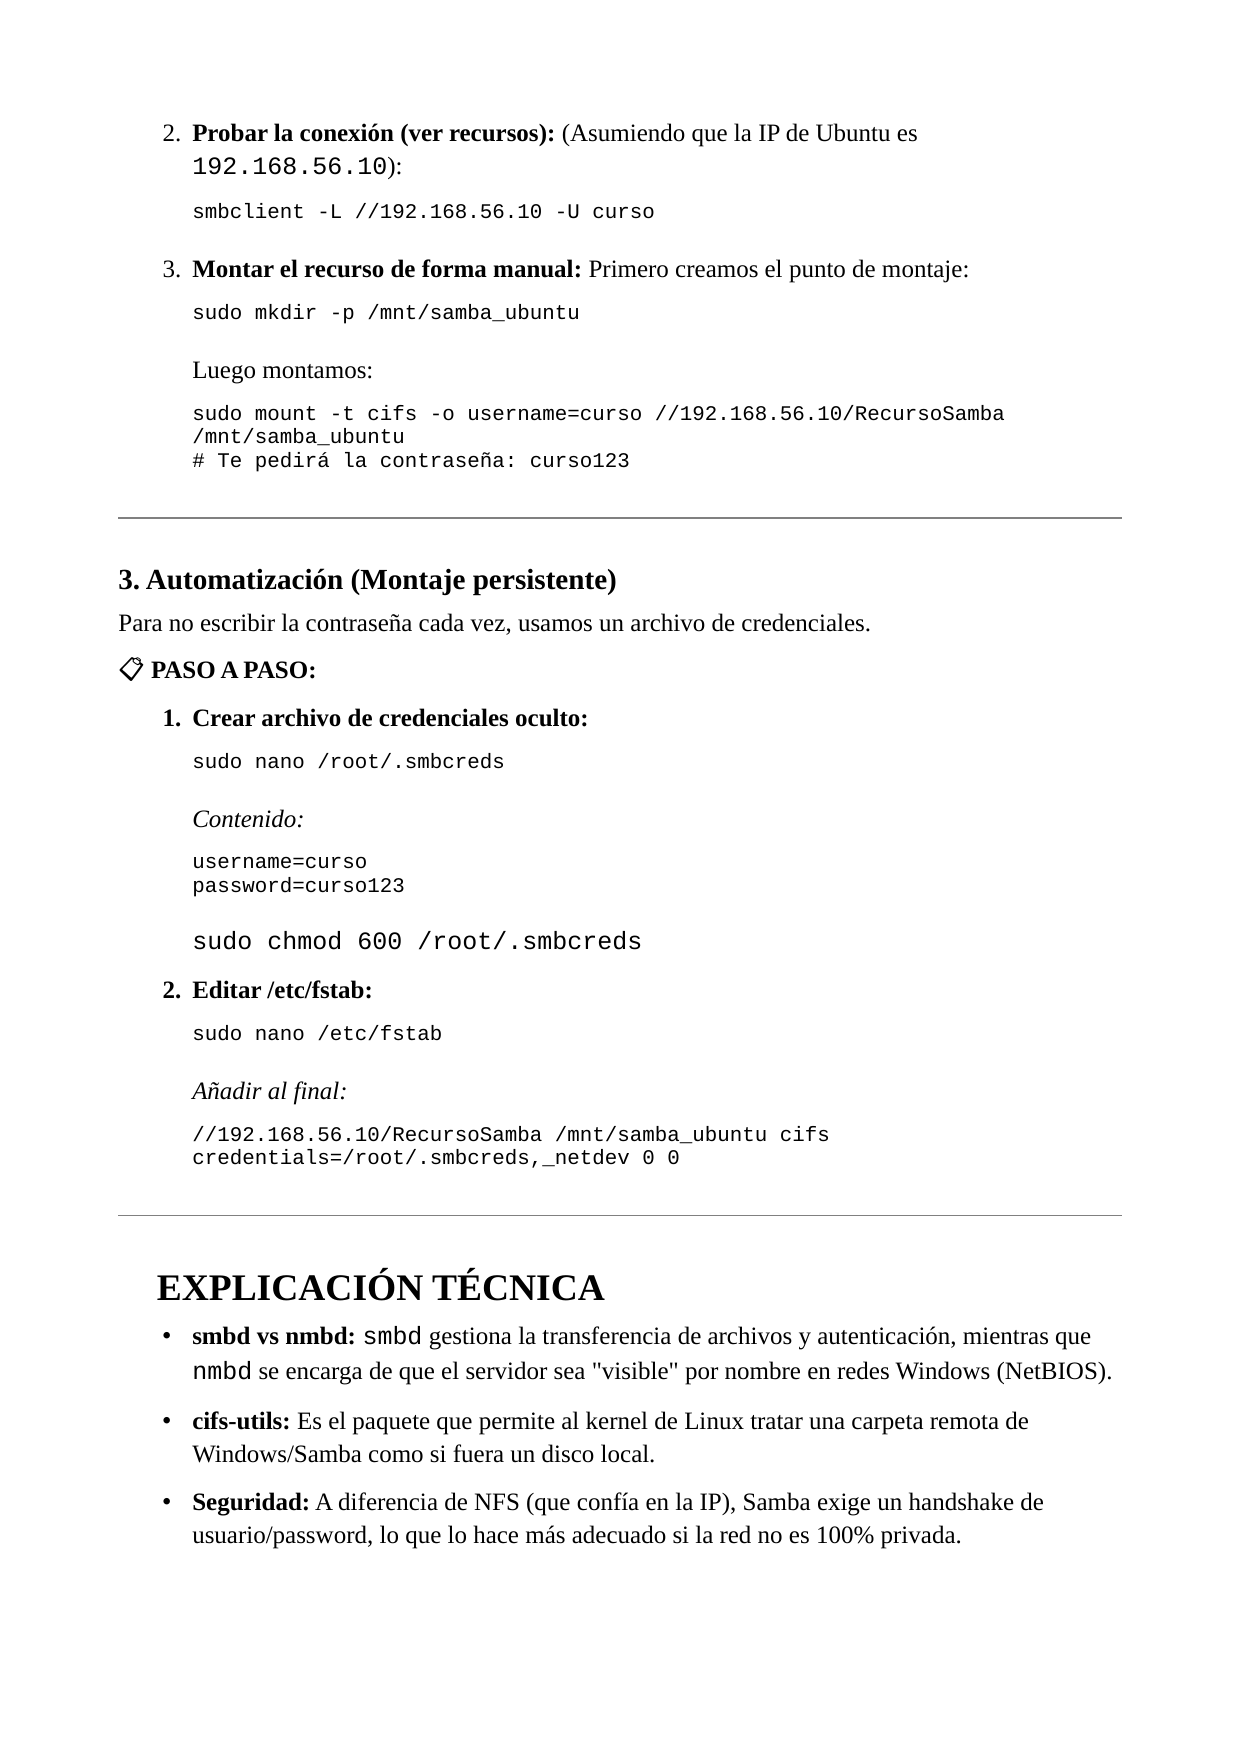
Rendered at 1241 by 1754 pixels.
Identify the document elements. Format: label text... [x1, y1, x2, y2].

list Contenido: [162, 804, 1122, 833]
list # Te pedirá la contraseña: curso123 [162, 450, 1122, 473]
list Luego montamos: [162, 355, 1122, 384]
subtitle 3. Automatización (Montaje persistente) [118, 562, 1122, 595]
list sudo nano /root/.smbcreds [162, 751, 1122, 774]
list sudo nano /etc/fstab [162, 1023, 1122, 1047]
list password=curso123 [162, 875, 1122, 899]
text Para no escribir la contraseña cada vez, usamos un archivo de credenciales. [118, 608, 1122, 637]
subtitle 💡 EXPLICACIÓN TÉCNICA [118, 1266, 1122, 1309]
list Probar la conexión (ver recursos): (Asumiendo que la IP de Ubuntu es 192.168.56.10): [162, 118, 1122, 182]
list Seguridad: A diferencia de NFS (que confía en la IP), Samba exige un handshake de usuario/password, lo que lo hace más adecuado si la red no es 100% privada. [162, 1487, 1122, 1549]
list //192.168.56.10/RecursoSamba /mnt/samba_ubuntu cifs credentials=/root/.smbcreds,_netdev 0 0 [162, 1124, 1122, 1171]
text 📋 PASO A PASO: [118, 656, 1122, 684]
list Añadir al final: [162, 1076, 1122, 1105]
list Editar /etc/fstab: [162, 975, 1122, 1004]
list sudo mount -t cifs -o username=curso //192.168.56.10/RecursoSamba /mnt/samba_ubuntu [162, 403, 1122, 450]
list Crear archivo de credenciales oculto: [162, 703, 1122, 732]
list username=curso [162, 851, 1122, 875]
list sudo mkdir -p /mnt/samba_ubuntu [162, 302, 1122, 326]
list Montar el recurso de forma manual: Primero creamos el punto de montaje: [162, 254, 1122, 283]
list smbclient -L //192.168.56.10 -U curso [162, 201, 1122, 225]
list sudo chmod 600 /root/.smbcreds [162, 928, 1122, 957]
list smbd vs nmbd: smbd gestiona la transferencia de archivos y autenticación, mientras que nmbd se encarga de que el servidor sea "visible" por nombre en redes Windows (NetBIOS). [162, 1321, 1122, 1387]
list cifs-utils: Es el paquete que permite al kernel de Linux tratar una carpeta remota de Windows/Samba como si fuera un disco local. [162, 1406, 1122, 1468]
